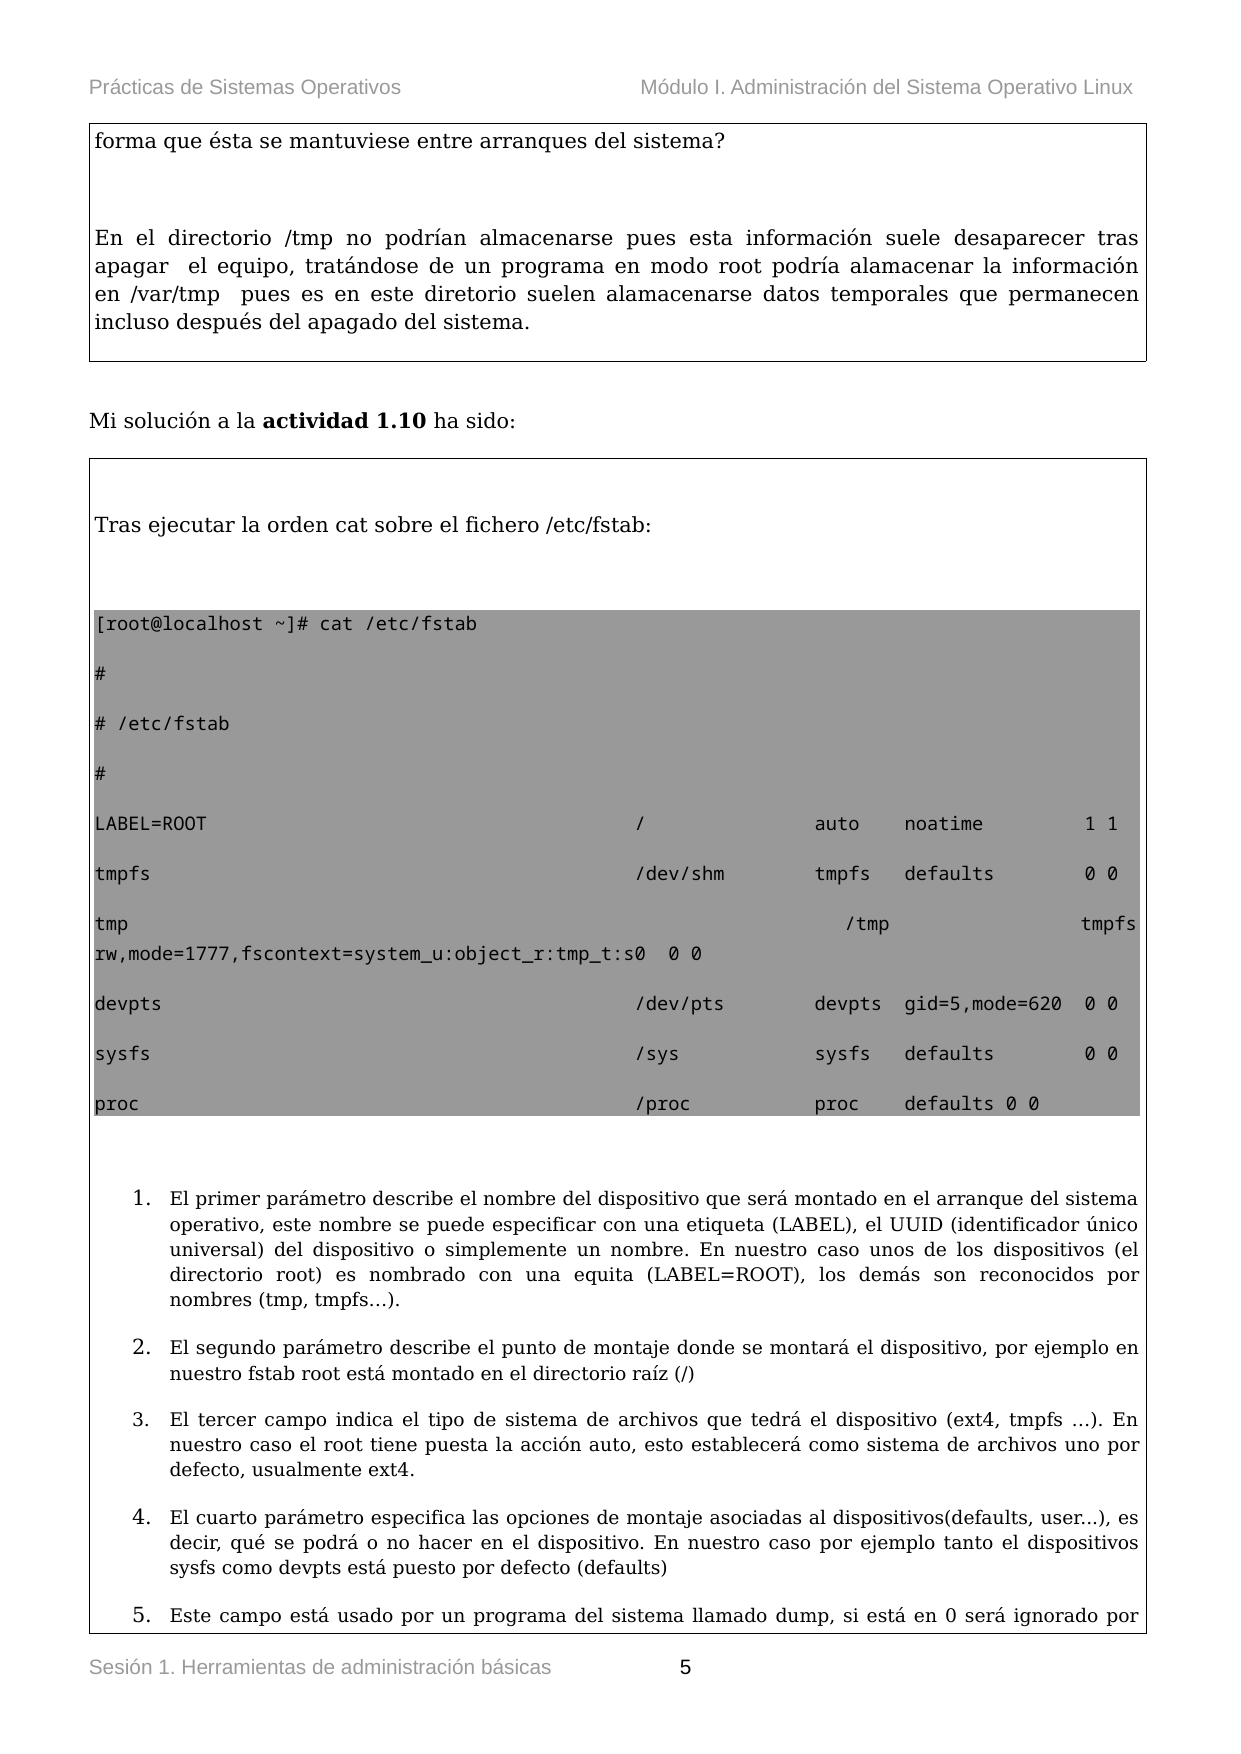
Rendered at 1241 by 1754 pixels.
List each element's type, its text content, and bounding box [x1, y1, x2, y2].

table_header Tras ejecutar la orden cat sobre el fichero /etc/fstab: [root@localhost ~]# cat /etc/fstab # # /etc/fstab # LABEL=ROOT / auto noatime 1 1 tmpfs /dev/shm tmpfs defaults 0 0 tmp /tmp tmpfs rw,mode=1777,fscontext=system_u:object_r:tmp_t:s0 0 0 devpts /dev/pts devpts gid=5,mode=620 0 0 sysfs /sys sysfs defaults 0 0 proc /proc proc defaults 0 0 El primer parámetro describe el nombre del dispositivo que será montado en el arranque del sistema operativo, este nombre se puede especificar con una etiqueta (LABEL), el UUID (identificador único universal) del dispositivo o simplemente un nombre. En nuestro caso unos de los dispositivos (el directorio root) es nombrado con una equita (LABEL=ROOT), los demás son reconocidos por nombres (tmp, tmpfs…). El segundo parámetro describe el punto de montaje donde se montará el dispositivo, por ejemplo en nuestro fstab root está montado en el directorio raíz (/) El tercer campo indica el tipo de sistema de archivos que tedrá el dispositivo (ext4, tmpfs …). En nuestro caso el root tiene puesta la acción auto, esto establecerá como sistema de archivos uno por defecto, usualmente ext4. El cuarto parámetro especifica las opciones de montaje asociadas al dispositivos(defaults, user...), es decir, qué se podrá o no hacer en el dispositivo. En nuestro caso por ejemplo tanto el dispositivos sysfs como devpts está puesto por defecto (defaults) Este campo está usado por un programa del sistema llamado dump, si está en 0 será ignorado por [90, 459, 1146, 1633]
table_header forma que ésta se mantuviese entre arranques del sistema? En el directorio /tmp no podrían almacenarse pues esta información suele desaparecer tras apagar el equipo, tratándose de un programa en modo root podría alamacenar la información en /var/tmp pues es en este diretorio suelen alamacenarse datos temporales que permanecen incluso después del apagado del sistema. [90, 124, 1146, 361]
text Mi solución a la actividad 1.10 ha sido: [89, 409, 1146, 434]
